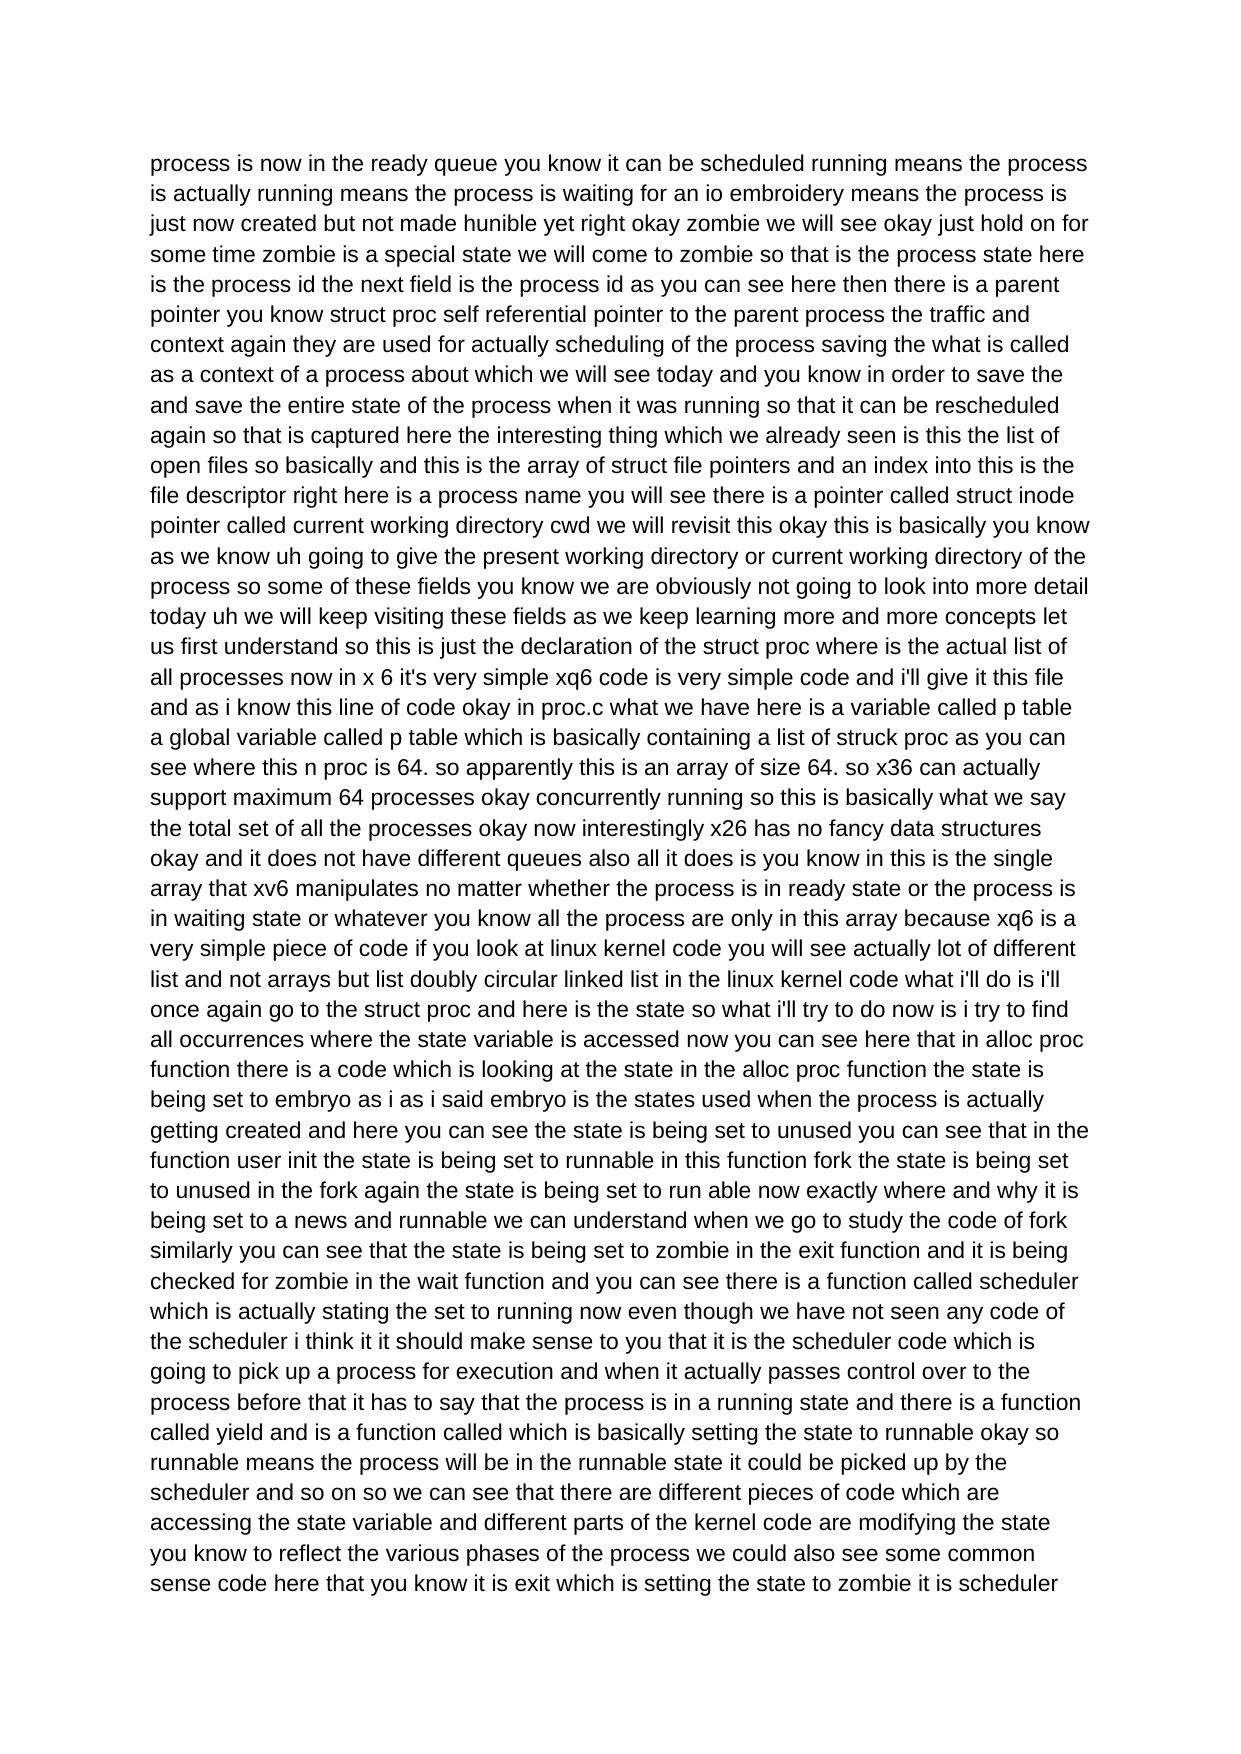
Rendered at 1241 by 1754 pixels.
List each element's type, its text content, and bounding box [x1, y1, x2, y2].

text process is now in the ready queue you know it can be scheduled running means the process is actually running means the process is waiting for an io embroidery means the process is just now created but not made hunible yet right okay zombie we will see okay just hold on for some time zombie is a special state we will come to zombie so that is the process state here is the process id the next field is the process id as you can see here then there is a parent pointer you know struct proc self referential pointer to the parent process the traffic and context again they are used for actually scheduling of the process saving the what is called as a context of a process about which we will see today and you know in order to save the and save the entire state of the process when it was running so that it can be rescheduled again so that is captured here the interesting thing which we already seen is this the list of open files so basically and this is the array of struct file pointers and an index into this is the file descriptor right here is a process name you will see there is a pointer called struct inode pointer called current working directory cwd we will revisit this okay this is basically you know as we know uh going to give the present working directory or current working directory of the process so some of these fields you know we are obviously not going to look into more detail today uh we will keep visiting these fields as we keep learning more and more concepts let us first understand so this is just the declaration of the struct proc where is the actual list of all processes now in x 6 it's very simple xq6 code is very simple code and i'll give it this file and as i know this line of code okay in proc.c what we have here is a variable called p table a global variable called p table which is basically containing a list of struck proc as you can see where this n proc is 64. so apparently this is an array of size 64. so x36 can actually support maximum 64 processes okay concurrently running so this is basically what we say the total set of all the processes okay now interestingly x26 has no fancy data structures okay and it does not have different queues also all it does is you know in this is the single array that xv6 manipulates no matter whether the process is in ready state or the process is in waiting state or whatever you know all the process are only in this array because xq6 is a very simple piece of code if you look at linux kernel code you will see actually lot of different list and not arrays but list doubly circular linked list in the linux kernel code what i'll do is i'll once again go to the struct proc and here is the state so what i'll try to do now is i try to find all occurrences where the state variable is accessed now you can see here that in alloc proc function there is a code which is looking at the state in the alloc proc function the state is being set to embryo as i as i said embryo is the states used when the process is actually getting created and here you can see the state is being set to unused you can see that in the function user init the state is being set to runnable in this function fork the state is being set to unused in the fork again the state is being set to run able now exactly where and why it is being set to a news and runnable we can understand when we go to study the code of fork similarly you can see that the state is being set to zombie in the exit function and it is being checked for zombie in the wait function and you can see there is a function called scheduler which is actually stating the set to running now even though we have not seen any code of the scheduler i think it it should make sense to you that it is the scheduler code which is going to pick up a process for execution and when it actually passes control over to the process before that it has to say that the process is in a running state and there is a function called yield and is a function called which is basically setting the state to runnable okay so runnable means the process will be in the runnable state it could be picked up by the scheduler and so on so we can see that there are different pieces of code which are accessing the state variable and different parts of the kernel code are modifying the state you know to reflect the various phases of the process we could also see some common sense code here that you know it is exit which is setting the state to zombie it is scheduler [150, 150, 1090, 1596]
